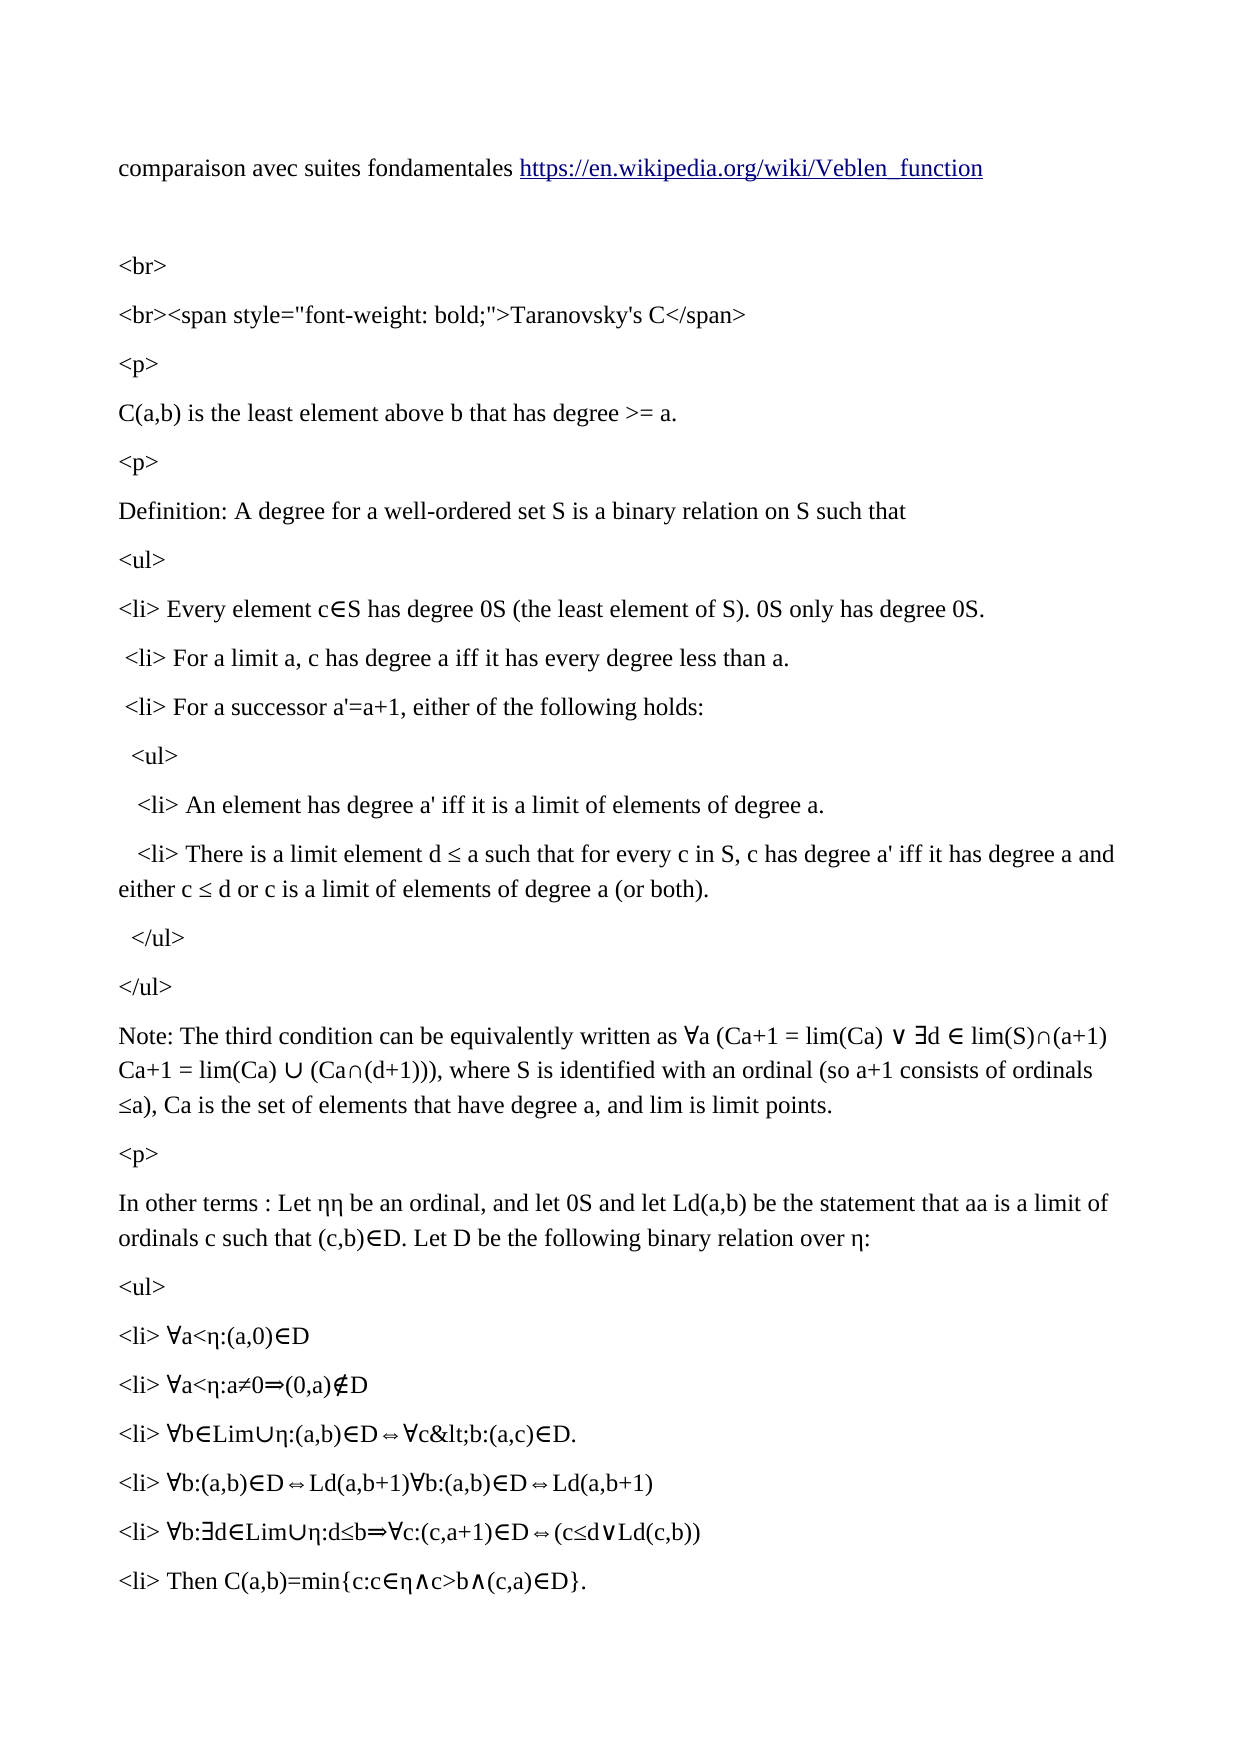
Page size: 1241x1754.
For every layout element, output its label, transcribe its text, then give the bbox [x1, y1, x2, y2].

text <li> Every element c∈S has degree 0S (the least element of S). 0S only has degree 0S. [118, 594, 1122, 623]
text <ul> [118, 741, 1122, 770]
text <p> [118, 1139, 1122, 1168]
text <li> An element has degree a' iff it is a limit of elements of degree a. [118, 790, 1122, 819]
text <br> [118, 251, 1122, 279]
text <li> ∀b:∃d∈Lim∪η:d≤b⇒∀c:(c,a+1)∈D⇔(c≤d∨Ld(c,b)) [118, 1517, 1122, 1546]
text <li> ∀b∈Lim∪η:(a,b)∈D⇔∀c&lt;b:(a,c)∈D. [118, 1419, 1122, 1448]
text </ul> [118, 972, 1122, 1001]
text C(a,b) is the least element above b that has degree >= a. [118, 398, 1122, 427]
text <ul> [118, 545, 1122, 574]
text <li> ∀a<η:(a,0)∈D [118, 1321, 1122, 1349]
text In other terms : Let ηη be an ordinal, and let 0S and let Ld(a,b) be the statement that aa is a limit of ordinals c such that (c,b)∈D. Let D be the following binary relation over η: [118, 1188, 1122, 1251]
text Definition: A degree for a well-ordered set S is a binary relation on S such that [118, 496, 1122, 525]
text </ul> [118, 923, 1122, 952]
text <li> There is a limit element d ≤ a such that for every c in S, c has degree a' iff it has degree a and either c ≤ d or c is a limit of elements of degree a (or both). [118, 839, 1122, 903]
text <li> ∀b:(a,b)∈D⇔Ld(a,b+1)∀b:(a,b)∈D⇔Ld(a,b+1) [118, 1468, 1122, 1497]
text <li> For a limit a, c has degree a iff it has every degree less than a. [118, 643, 1122, 672]
text <li> ∀a<η:a≠0⇒(0,a)∉D [118, 1370, 1122, 1399]
text Note: The third condition can be equivalently written as ∀a (Ca+1 = lim(Ca) ∨ ∃d ∈ lim(S)∩(a+1) Ca+1 = lim(Ca) ∪ (Ca∩(d+1))), where S is identified with an ordinal (so a+1 consists of ordinals ≤a), Ca is the set of elements that have degree a, and lim is limit points. [118, 1021, 1122, 1119]
text <p> [118, 447, 1122, 476]
text <li> For a successor a'=a+1, either of the following holds: [118, 692, 1122, 721]
text <ul> [118, 1272, 1122, 1301]
text comparaison avec suites fondamentales https://en.wikipedia.org/wiki/Veblen_function [118, 118, 1122, 181]
text <br><span style="font-weight: bold;">Taranovsky's C</span> [118, 300, 1122, 328]
text <p> [118, 349, 1122, 378]
text <li> Then C(a,b)=min{c:c∈η∧c>b∧(c,a)∈D}. [118, 1566, 1122, 1595]
